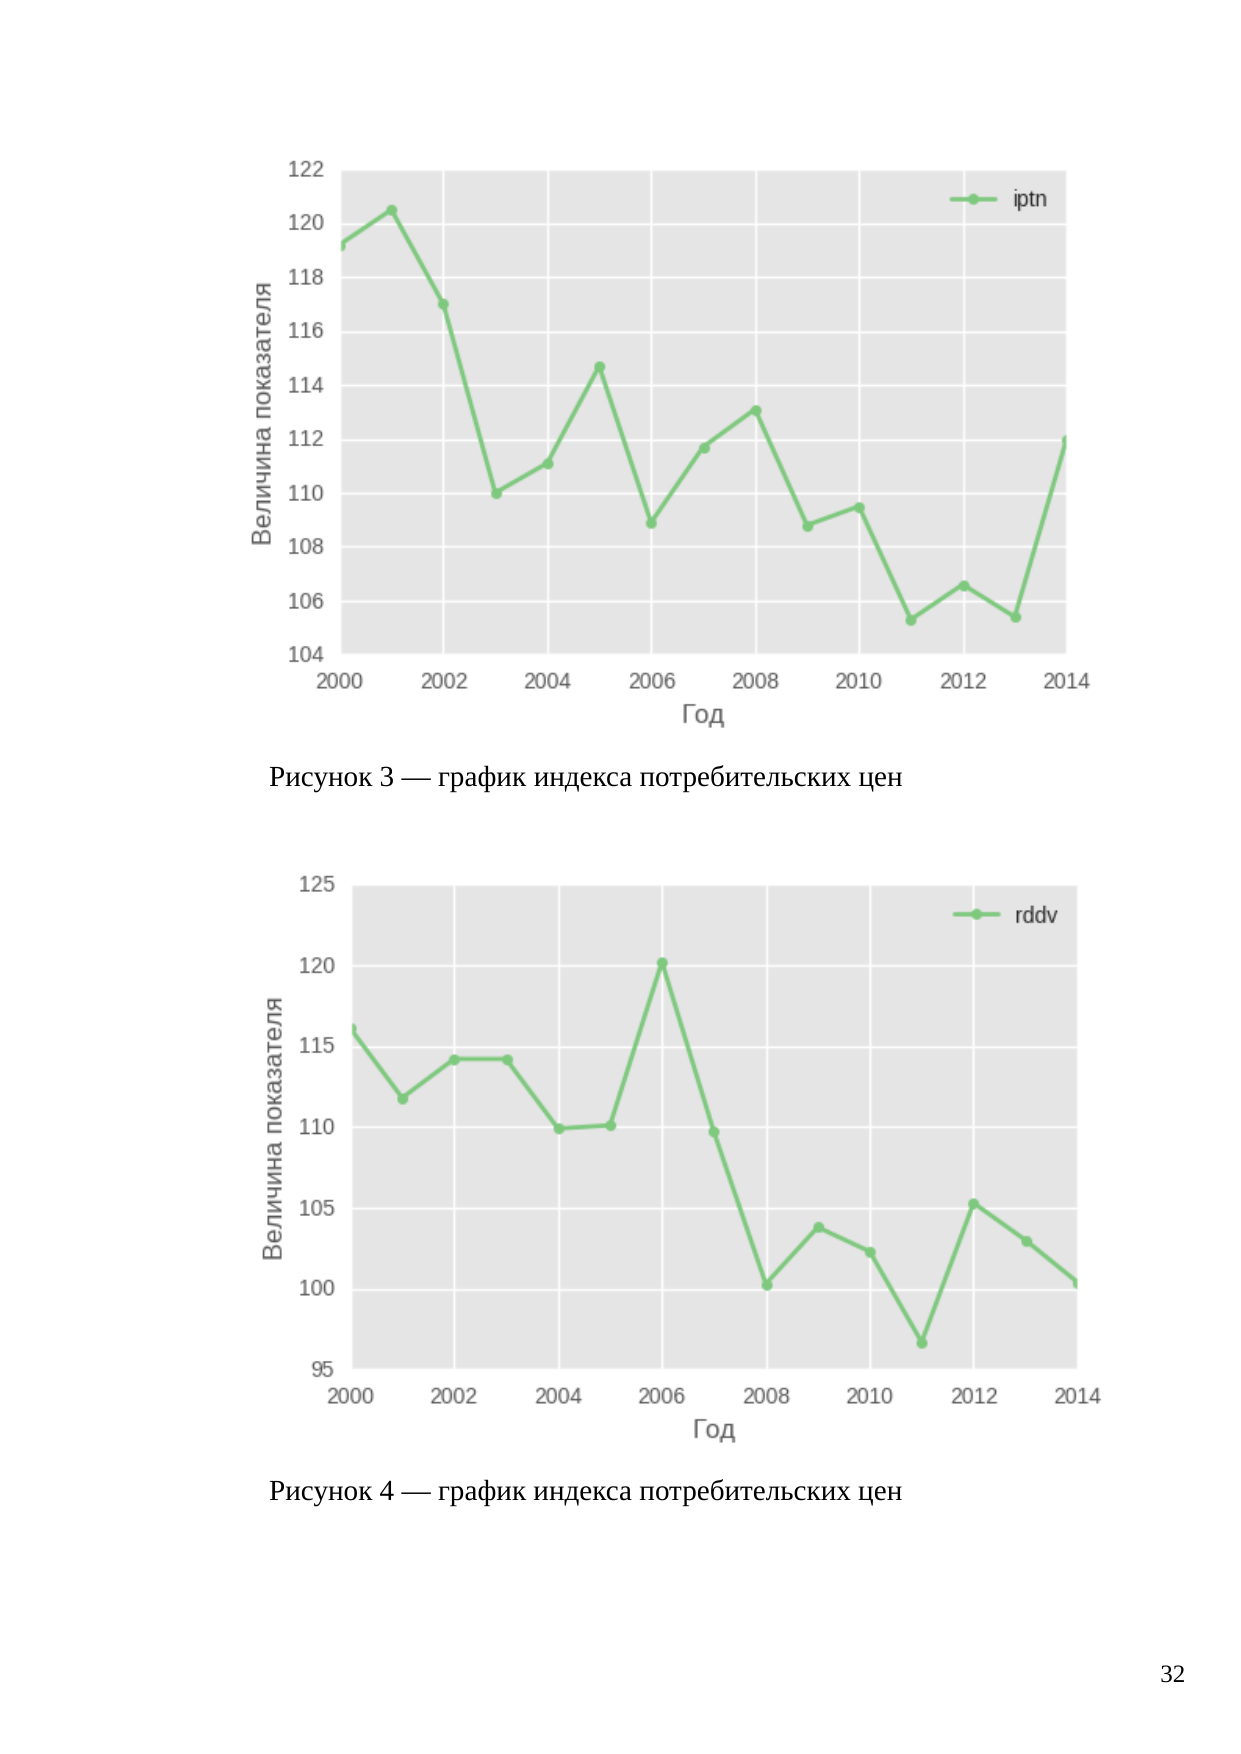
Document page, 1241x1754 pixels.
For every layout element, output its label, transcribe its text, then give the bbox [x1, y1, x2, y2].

text Рисунок 3 — график индекса потребительских цен [180, 209, 1185, 792]
picture [249, 859, 1117, 1457]
text Рисунок 4 — график индекса потребительских цен [180, 859, 1185, 1506]
picture [238, 145, 1106, 742]
